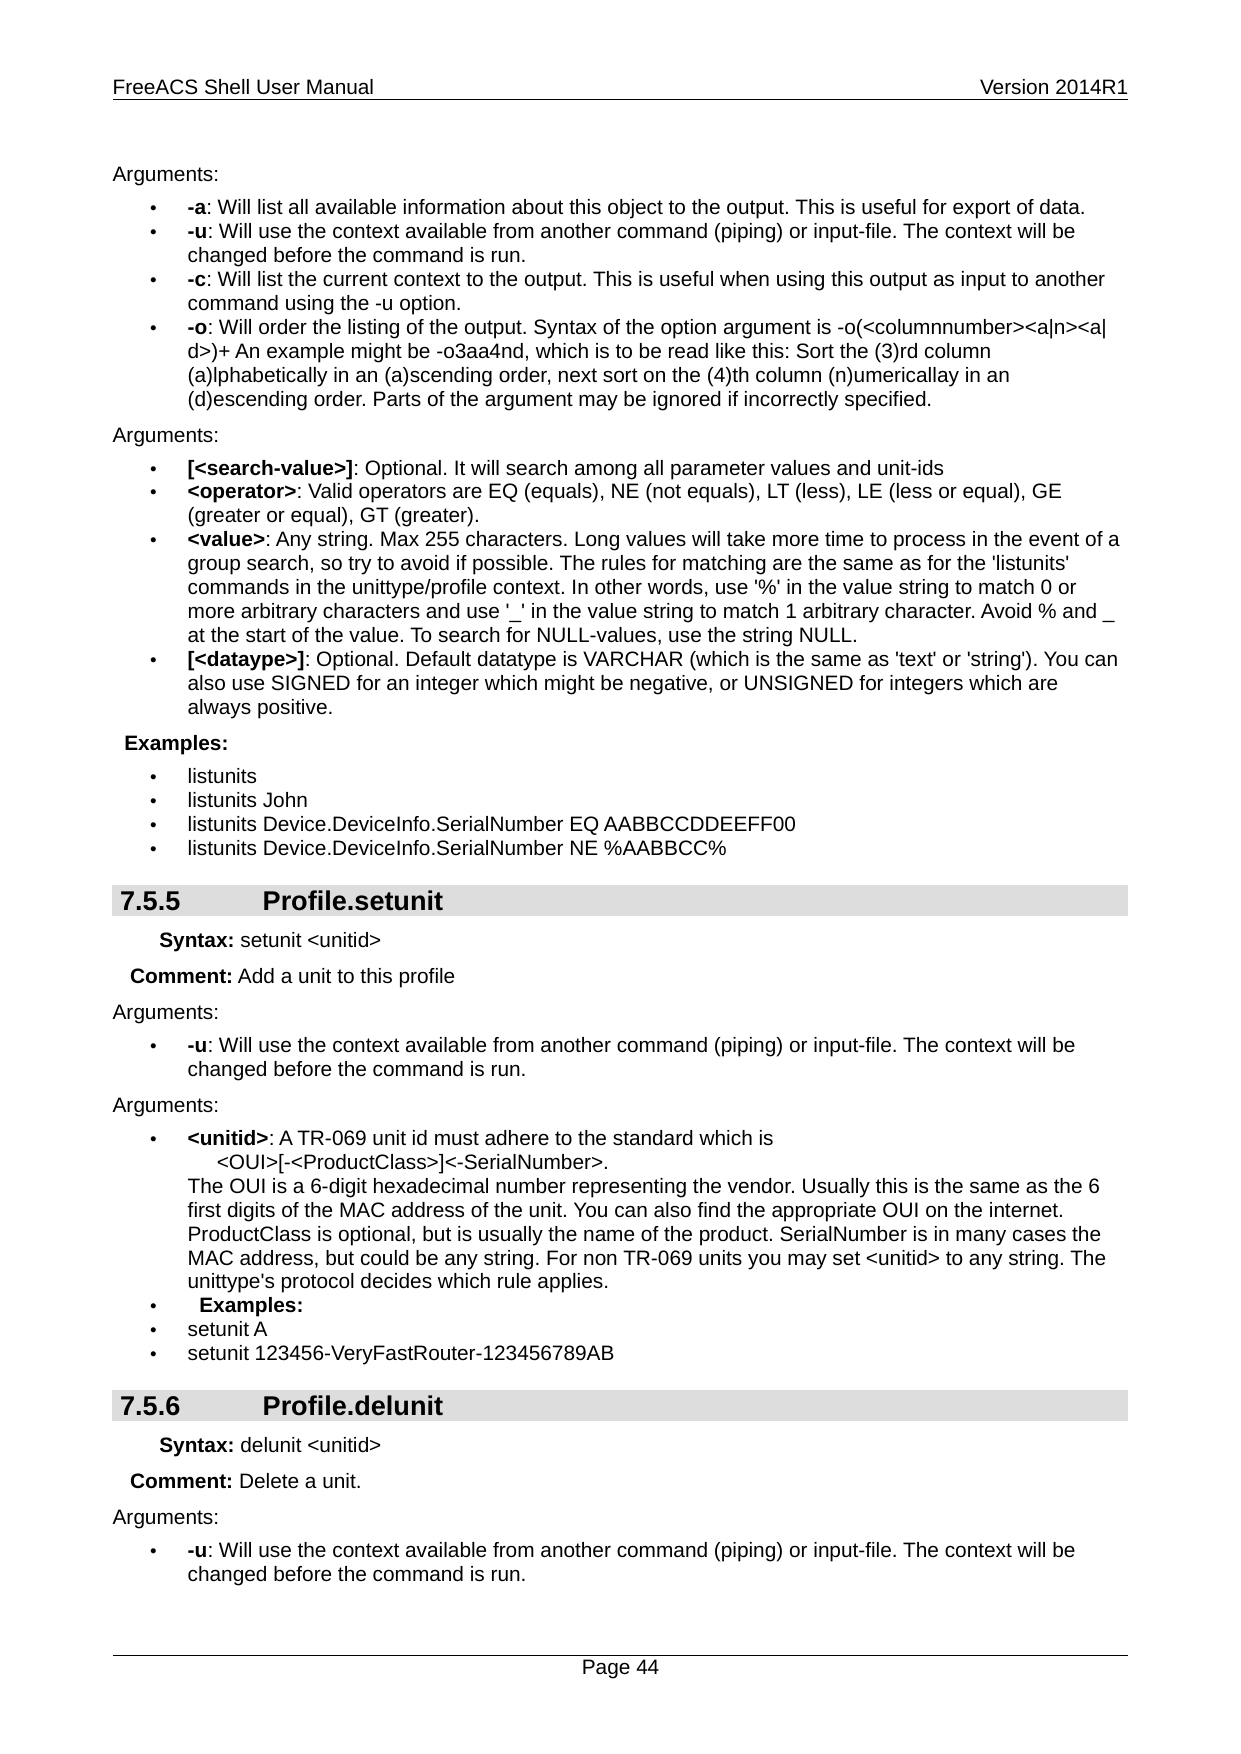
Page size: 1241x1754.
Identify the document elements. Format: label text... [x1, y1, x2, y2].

subtitle Profile.setunit [112, 885, 1128, 916]
list <unitid>: A TR-069 unit id must adhere to the standard which is <OUI>[-<ProductClass>]<-SerialNumber>. The OUI is a 6-digit hexadecimal number representing the vendor. Usually this is the same as the 6 first digits of the MAC address of the unit. You can also find the appropriate OUI on the internet. ProductClass is optional, but is usually the name of the product. SerialNumber is in many cases the MAC address, but could be any string. For non TR-069 units you may set <unitid> to any string. The unittype's protocol decides which rule applies. [150, 1126, 1128, 1293]
subtitle Profile.delunit [112, 1390, 1128, 1421]
list -u: Will use the context available from another command (piping) or input-file. The context will be changed before the command is run. [150, 1033, 1128, 1081]
text Arguments: [112, 1000, 1128, 1024]
list -a: Will list all available information about this object to the output. This is useful for export of data. [150, 195, 1128, 219]
text Arguments: [112, 1505, 1128, 1529]
list listunits [150, 764, 1128, 788]
text Comment: Delete a unit. [112, 1469, 1128, 1493]
list listunits Device.DeviceInfo.SerialNumber EQ AABBCCDDEEFF00 [150, 812, 1128, 836]
list Examples: [150, 1293, 1128, 1317]
text Arguments: [112, 162, 1128, 186]
text Arguments: [112, 422, 1128, 446]
list listunits John [150, 788, 1128, 812]
list listunits Device.DeviceInfo.SerialNumber NE %AABBCC% [150, 836, 1128, 860]
text Syntax: delunit <unitid> [112, 1433, 1128, 1457]
text Examples: [112, 731, 1128, 755]
list -u: Will use the context available from another command (piping) or input-file. The context will be changed before the command is run. [150, 219, 1128, 267]
list -c: Will list the current context to the output. This is useful when using this output as input to another command using the -u option. [150, 267, 1128, 315]
list [<search-value>]: Optional. It will search among all parameter values and unit-ids [150, 455, 1128, 479]
list setunit A [150, 1317, 1128, 1341]
list -o: Will order the listing of the output. Syntax of the option argument is -o(<columnnumber><a|n><a|d>)+ An example might be -o3aa4nd, which is to be read like this: Sort the (3)rd column (a)lphabetically in an (a)scending order, next sort on the (4)th column (n)umericallay in an (d)escending order. Parts of the argument may be ignored if incorrectly specified. [150, 315, 1128, 411]
list setunit 123456-VeryFastRouter-123456789AB [150, 1341, 1128, 1365]
list <value>: Any string. Max 255 characters. Long values will take more time to process in the event of a group search, so try to avoid if possible. The rules for matching are the same as for the 'listunits' commands in the unittype/profile context. In other words, use '%' in the value string to match 0 or more arbitrary characters and use '_' in the value string to match 1 arbitrary character. Avoid % and _ at the start of the value. To search for NULL-values, use the string NULL. [150, 527, 1128, 647]
list -u: Will use the context available from another command (piping) or input-file. The context will be changed before the command is run. [150, 1538, 1128, 1586]
list <operator>: Valid operators are EQ (equals), NE (not equals), LT (less), LE (less or equal), GE (greater or equal), GT (greater). [150, 479, 1128, 527]
text Arguments: [112, 1093, 1128, 1117]
text Comment: Add a unit to this profile [112, 964, 1128, 988]
text Syntax: setunit <unitid> [112, 928, 1128, 952]
list [<dataype>]: Optional. Default datatype is VARCHAR (which is the same as 'text' or 'string'). You can also use SIGNED for an integer which might be negative, or UNSIGNED for integers which are always positive. [150, 647, 1128, 719]
